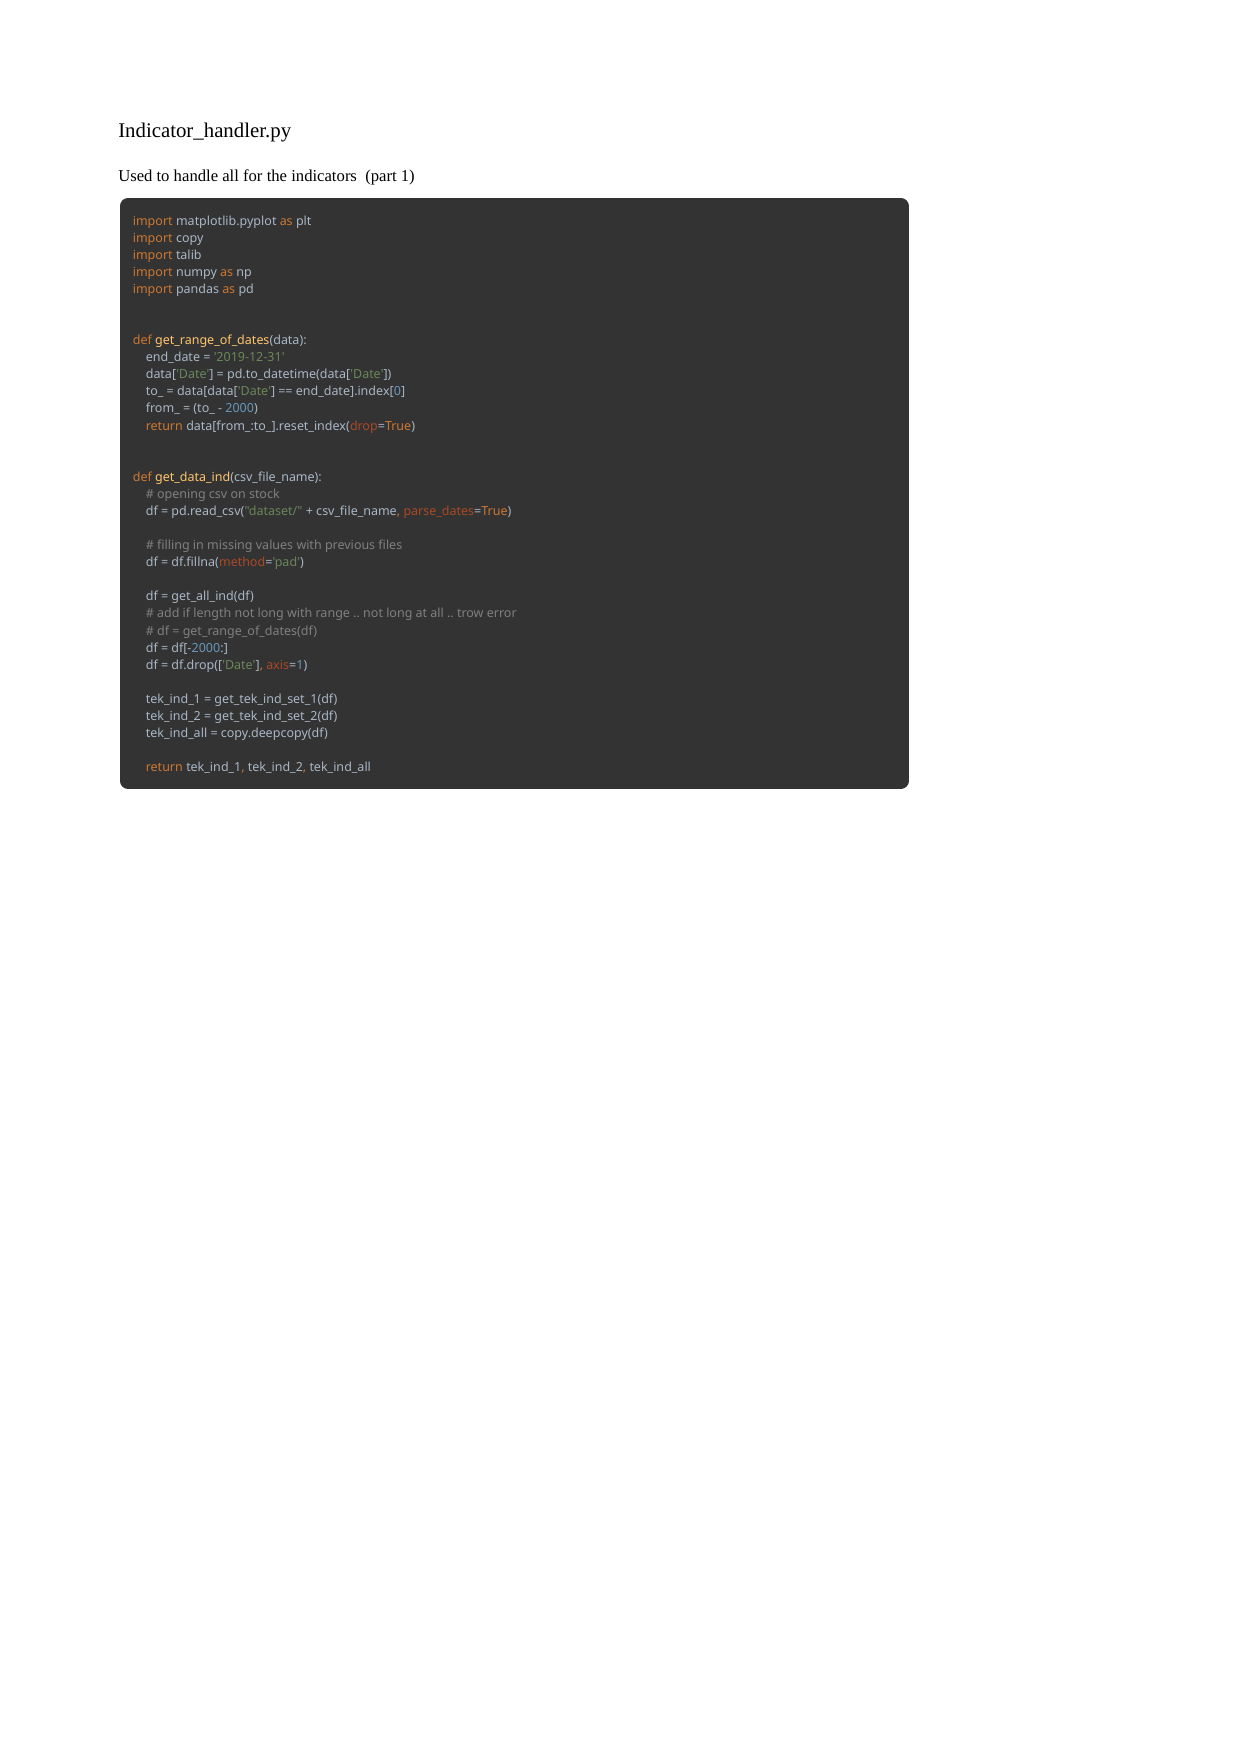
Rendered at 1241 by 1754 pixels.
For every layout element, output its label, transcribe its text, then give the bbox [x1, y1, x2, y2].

text Used to handle all for the indicators (part 1) [118, 166, 1122, 185]
text Indicator_handler.py [118, 118, 1122, 142]
